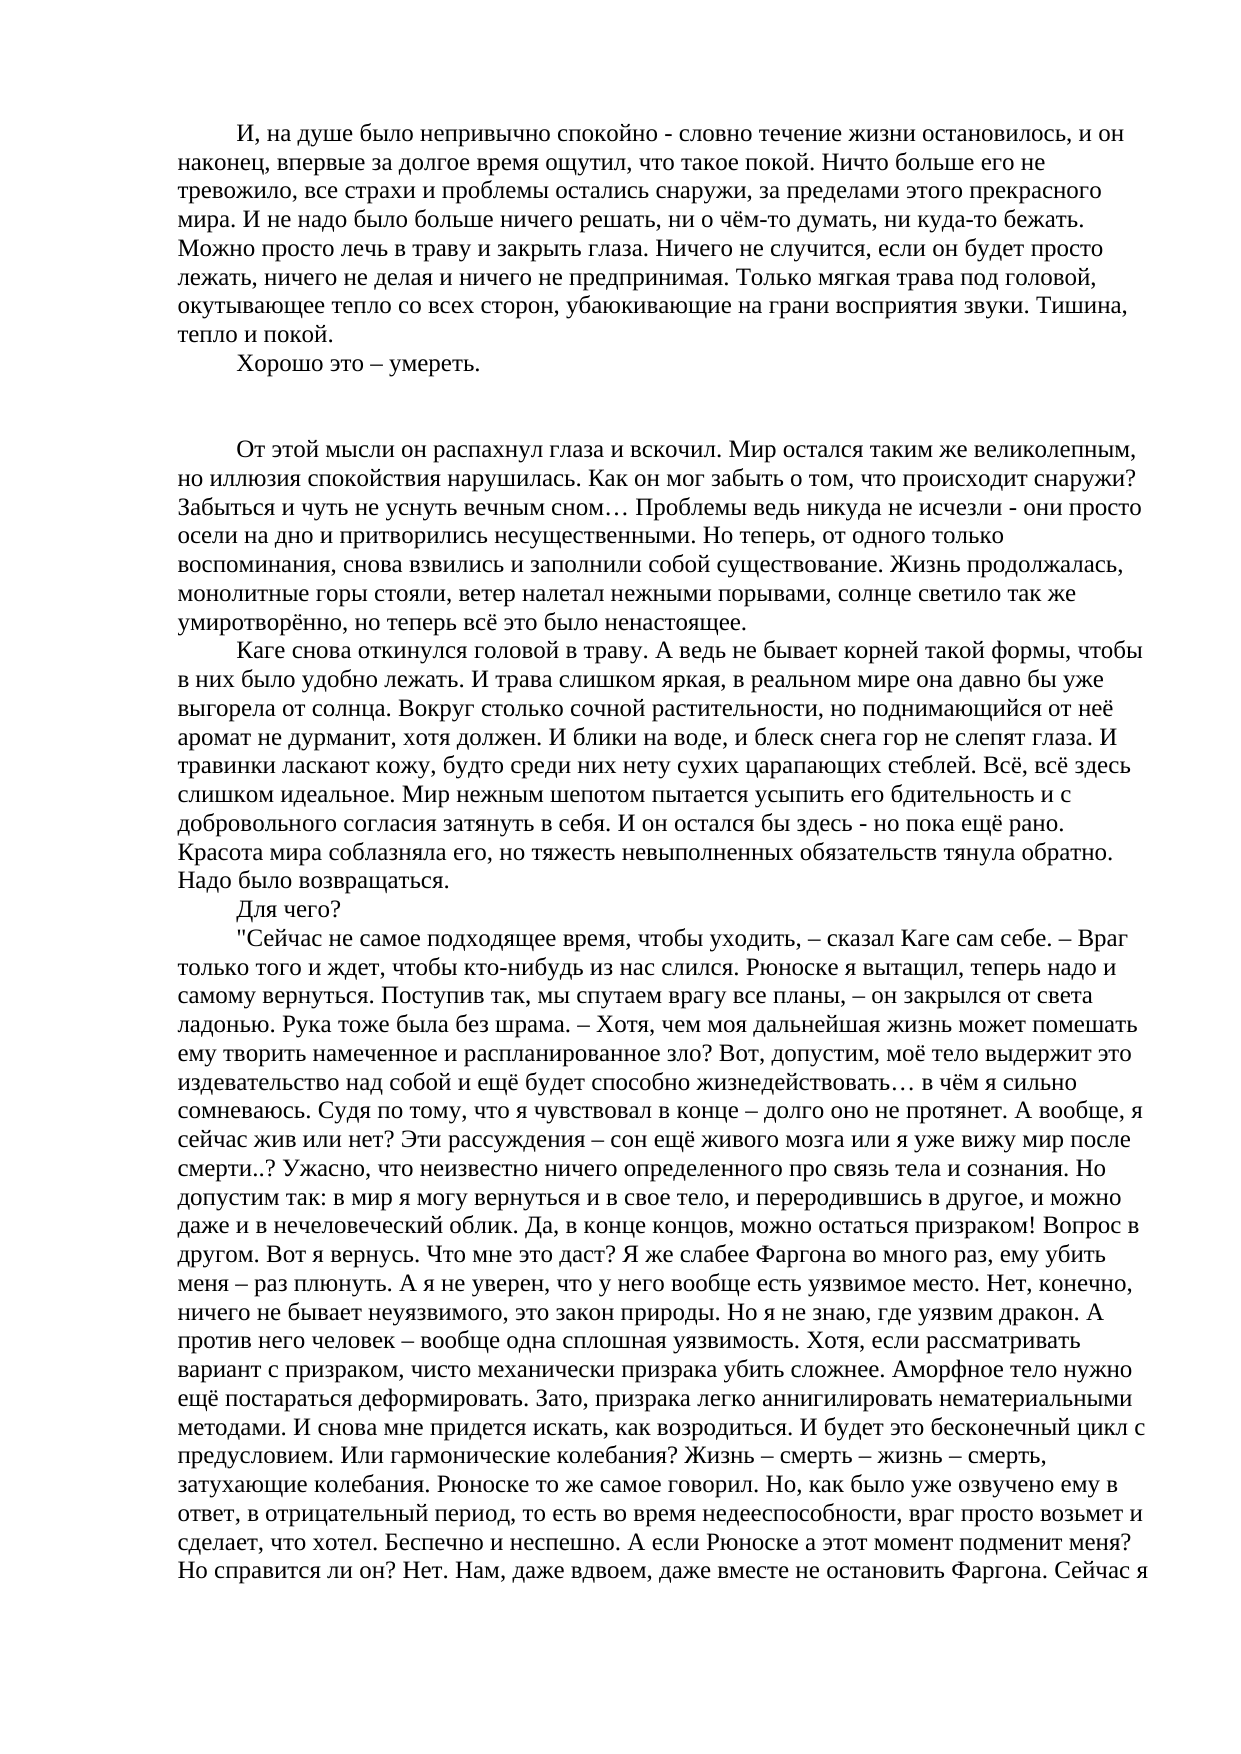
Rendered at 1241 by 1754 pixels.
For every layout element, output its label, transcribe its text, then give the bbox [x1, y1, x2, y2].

text Хорошо это – умереть. [177, 348, 1152, 377]
text Для чего? [177, 894, 1152, 923]
text От этой мысли он распахнул глаза и вскочил. Мир остался таким же великолепным, но иллюзия спокойствия нарушилась. Как он мог забыть о том, что происходит снаружи? Забыться и чуть не уснуть вечным сном… Проблемы ведь никуда не исчезли - они просто осели на дно и притворились несущественными. Но теперь, от одного только воспоминания, снова взвились и заполнили собой существование. Жизнь продолжалась, монолитные горы стояли, ветер налетал нежными порывами, солнце светило так же умиротворённо, но теперь всё это было ненастоящее. [177, 434, 1152, 636]
text И, на душе было непривычно спокойно - словно течение жизни остановилось, и он наконец, впервые за долгое время ощутил, что такое покой. Ничто больше его не тревожило, все страхи и проблемы остались снаружи, за пределами этого прекрасного мира. И не надо было больше ничего решать, ни о чём-то думать, ни куда-то бежать. Можно просто лечь в траву и закрыть глаза. Ничего не случится, если он будет просто лежать, ничего не делая и ничего не предпринимая. Только мягкая трава под головой, окутывающее тепло со всех сторон, убаюкивающие на грани восприятия звуки. Тишина, тепло и покой. [177, 118, 1152, 348]
text "Сейчас не самое подходящее время, чтобы уходить, – сказал Каге сам себе. – Враг только того и ждет, чтобы кто-нибудь из нас слился. Рюноске я вытащил, теперь надо и самому вернуться. Поступив так, мы спутаем врагу все планы, – он закрылся от света ладонью. Рука тоже была без шрама. – Хотя, чем моя дальнейшая жизнь может помешать ему творить намеченное и распланированное зло? Вот, допустим, моё тело выдержит это издевательство над собой и ещё будет способно жизнедействовать… в чём я сильно сомневаюсь. Судя по тому, что я чувствовал в конце – долго оно не протянет. А вообще, я сейчас жив или нет? Эти рассуждения – сон ещё живого мозга или я уже вижу мир после смерти..? Ужасно, что неизвестно ничего определенного про связь тела и сознания. Но допустим так: в мир я могу вернуться и в свое тело, и переродившись в другое, и можно даже и в нечеловеческий облик. Да, в конце концов, можно остаться призраком! Вопрос в другом. Вот я вернусь. Что мне это даст? Я же слабее Фаргона во много раз, ему убить меня – раз плюнуть. А я не уверен, что у него вообще есть уязвимое место. Нет, конечно, ничего не бывает неуязвимого, это закон природы. Но я не знаю, где уязвим дракон. А против него человек – вообще одна сплошная уязвимость. Хотя, если рассматривать вариант с призраком, чисто механически призрака убить сложнее. Аморфное тело нужно ещё постараться деформировать. Зато, призрака легко аннигилировать нематериальными методами. И снова мне придется искать, как возродиться. И будет это бесконечный цикл с предусловием. Или гармонические колебания? Жизнь – смерть – жизнь – смерть, затухающие колебания. Рюноске то же самое говорил. Но, как было уже озвучено ему в ответ, в отрицательный период, то есть во время недееспособности, враг просто возьмет и сделает, что хотел. Беспечно и неспешно. А если Рюноске а этот момент подменит меня? Но справится ли он? Нет. Нам, даже вдвоем, даже вместе не остановить Фаргона. Сейчас я [177, 923, 1152, 1584]
text Каге снова откинулся головой в траву. А ведь не бывает корней такой формы, чтобы в них было удобно лежать. И трава слишком яркая, в реальном мире она давно бы уже выгорела от солнца. Вокруг столько сочной растительности, но поднимающийся от неё аромат не дурманит, хотя должен. И блики на воде, и блеск снега гор не слепят глаза. И травинки ласкают кожу, будто среди них нету сухих царапающих стеблей. Всё, всё здесь слишком идеальное. Мир нежным шепотом пытается усыпить его бдительность и с добровольного согласия затянуть в себя. И он остался бы здесь - но пока ещё рано. Красота мира соблазняла его, но тяжесть невыполненных обязательств тянула обратно. Надо было возвращаться. [177, 636, 1152, 894]
